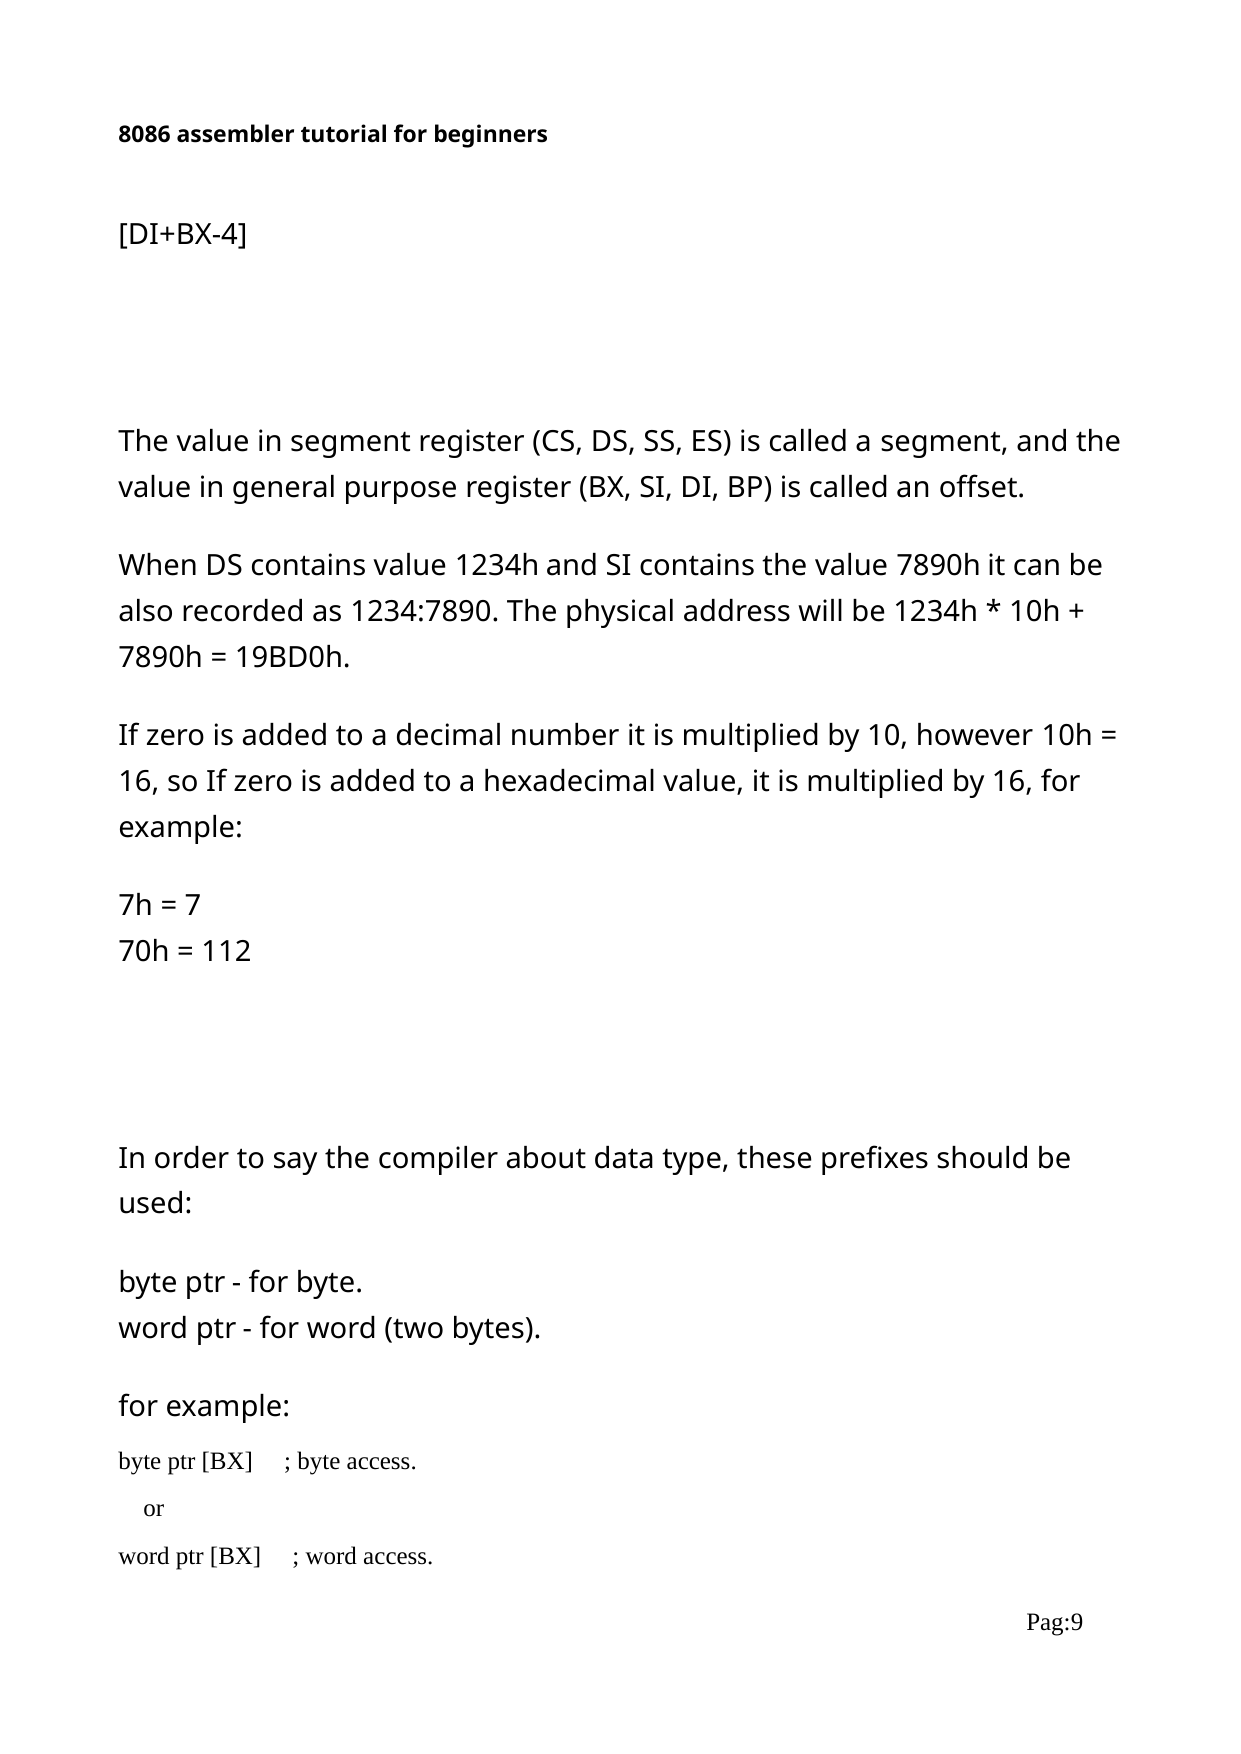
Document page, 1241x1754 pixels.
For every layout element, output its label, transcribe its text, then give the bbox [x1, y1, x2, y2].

text In order to say the compiler about data type, these prefixes should be used: byte ptr - for byte. word ptr - for word (two bytes). for example: [118, 1069, 1122, 1425]
text word ptr [BX] ; word access. [118, 1541, 1122, 1570]
text The value in segment register (CS, DS, SS, ES) is called a segment, and the value in general purpose register (BX, SI, DI, BP) is called an offset. When DS contains value 1234h and SI contains the value 7890h it can be also recorded as 1234:7890. The physical address will be 1234h * 10h + 7890h = 19BD0h. If zero is added to a decimal number it is multiplied by 10, however 10h = 16, so If zero is added to a hexadecimal value, it is multiplied by 16, for example: 7h = 7 70h = 112 [118, 353, 1122, 1003]
text [DI+BX-4] [118, 179, 1122, 286]
text byte ptr [BX] ; byte access. [118, 1446, 1122, 1474]
text or [118, 1493, 1122, 1522]
